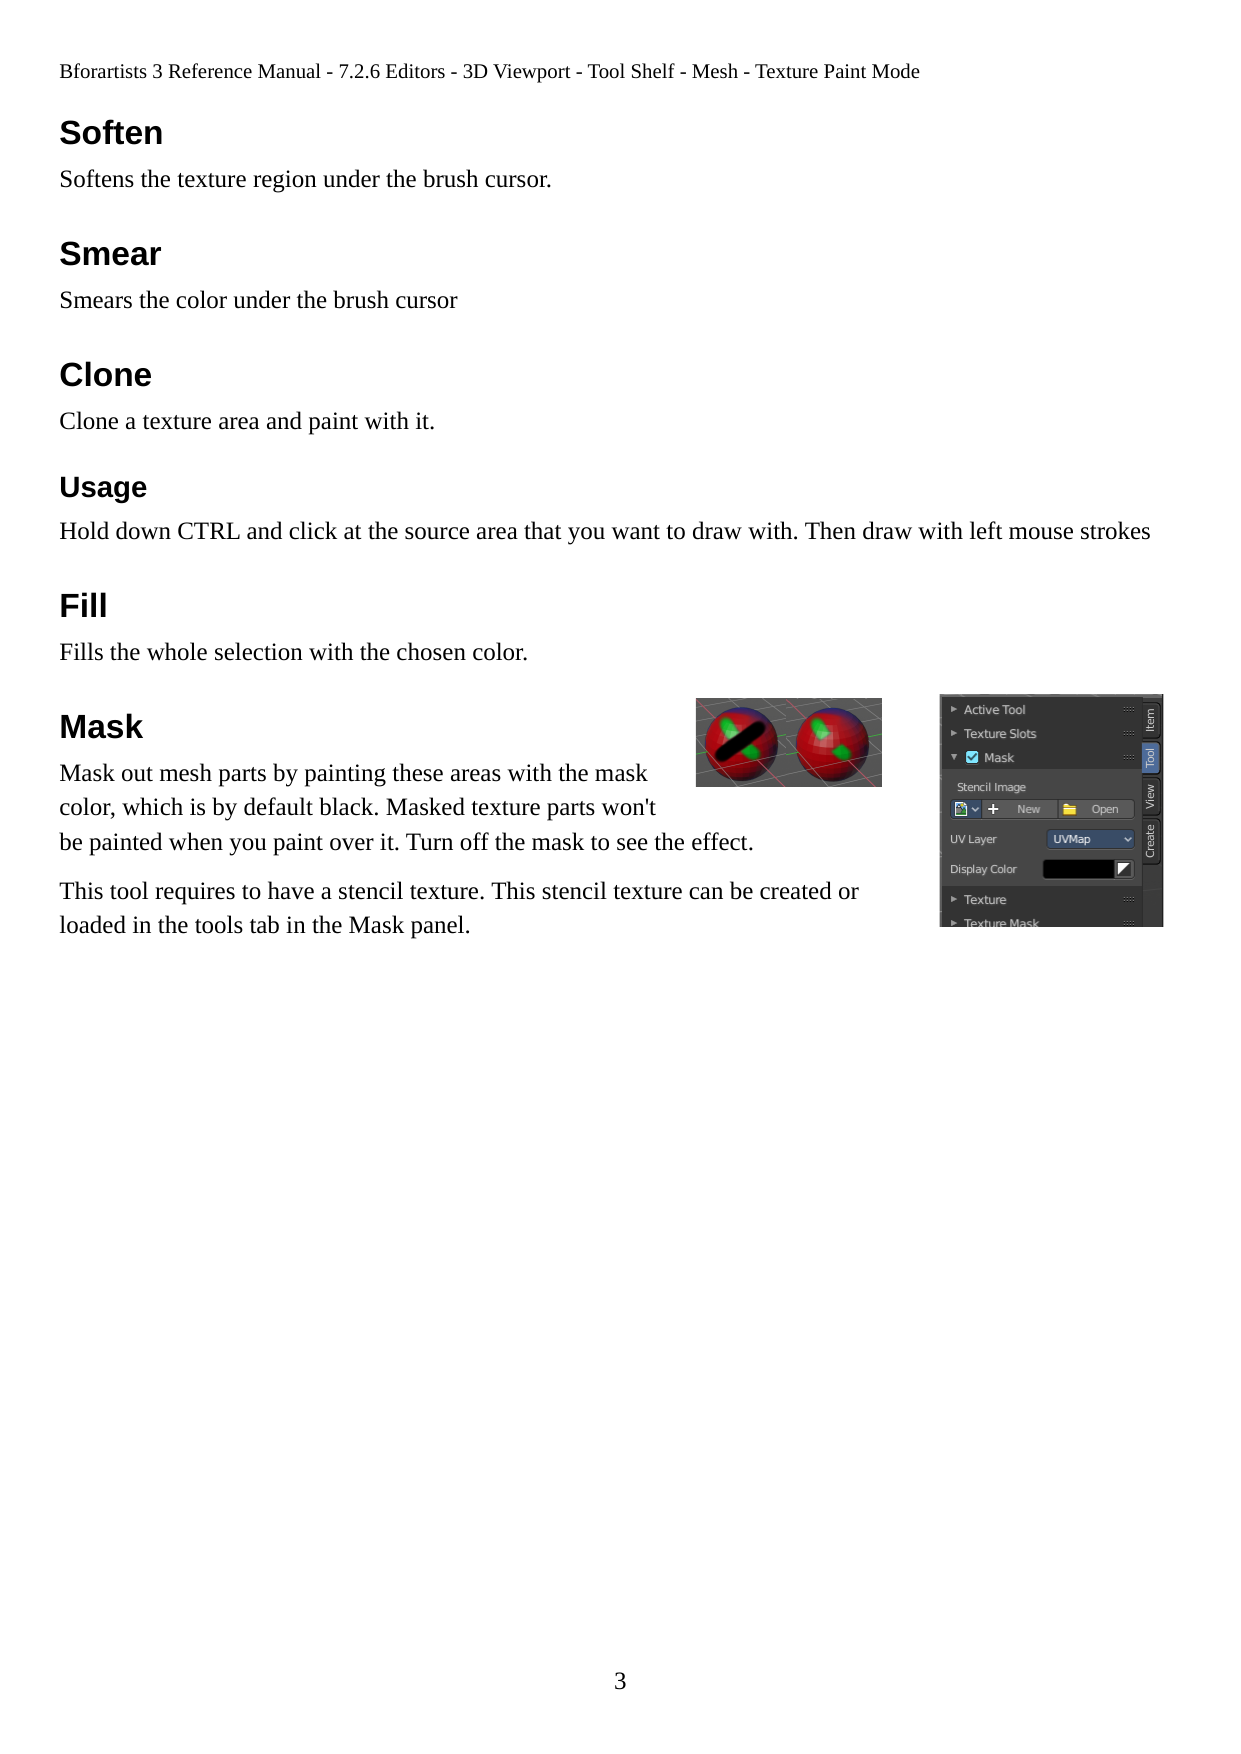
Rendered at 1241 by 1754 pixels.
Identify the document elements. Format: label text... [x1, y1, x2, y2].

subtitle Smear [59, 234, 1181, 272]
subtitle Fill [59, 586, 1181, 624]
subtitle Mask [59, 707, 695, 745]
text Smears the color under the brush cursor [59, 285, 1181, 313]
text Fills the whole selection with the chosen color. [59, 637, 1181, 666]
picture [695, 698, 882, 787]
subtitle [882, 707, 939, 745]
text Mask out mesh parts by painting these areas with the mask color, which is by default black. Masked texture parts won't be painted when you paint over it. Turn off the mask to see the effect. [59, 758, 939, 856]
text Softens the texture region under the brush cursor. [59, 164, 1181, 192]
text Clone a texture area and paint with it. [59, 406, 1181, 434]
subtitle Usage [59, 469, 1181, 503]
text This tool requires to have a stencil texture. This stencil texture can be created or loaded in the tools tab in the Mask panel. [59, 876, 1181, 939]
picture [939, 694, 1164, 927]
subtitle Soften [59, 113, 1181, 151]
text Hold down CTRL and click at the source area that you want to draw with. Then draw with left mouse strokes [59, 516, 1181, 544]
subtitle Clone [59, 355, 1181, 393]
subtitle [1164, 707, 1181, 745]
